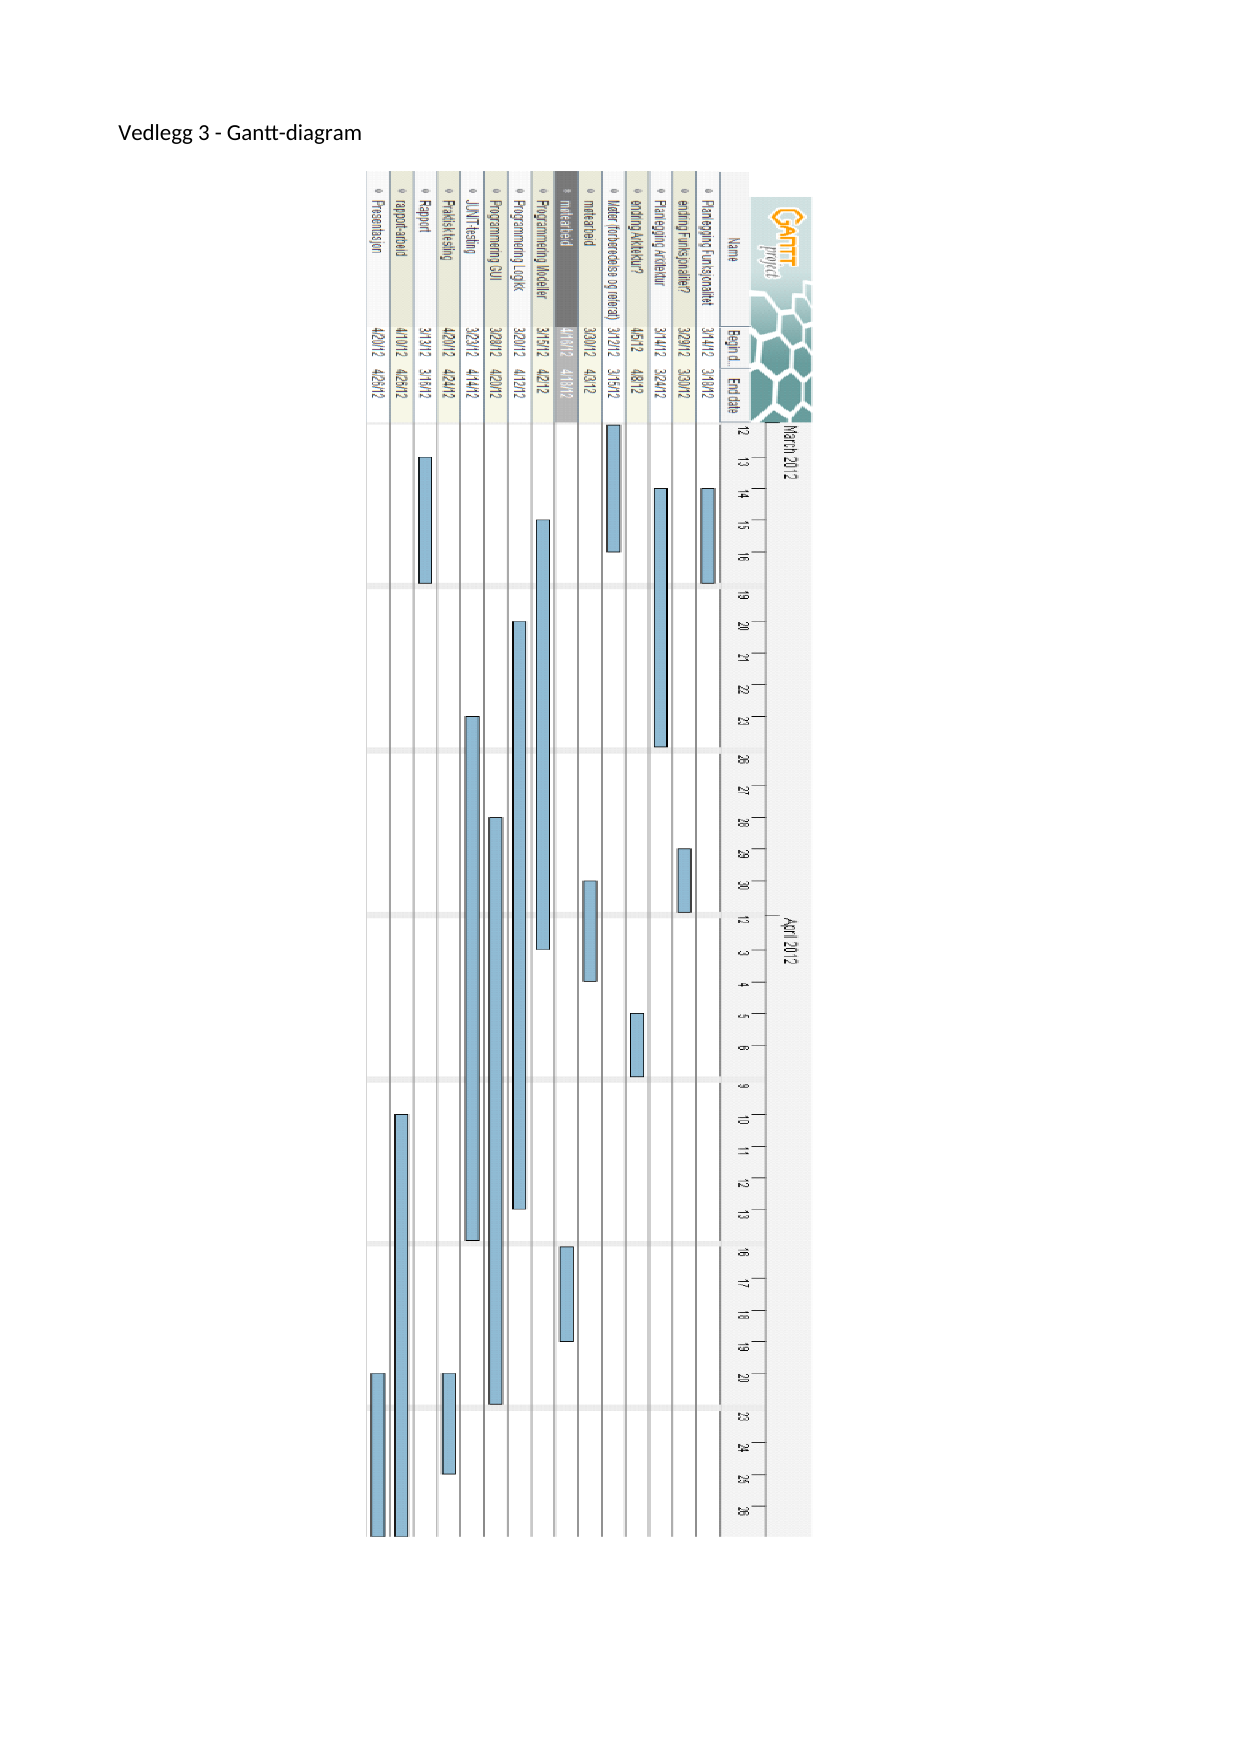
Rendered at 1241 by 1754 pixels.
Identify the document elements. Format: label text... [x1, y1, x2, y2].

text Vedlegg 3 - Gantt-diagram [118, 118, 1122, 146]
